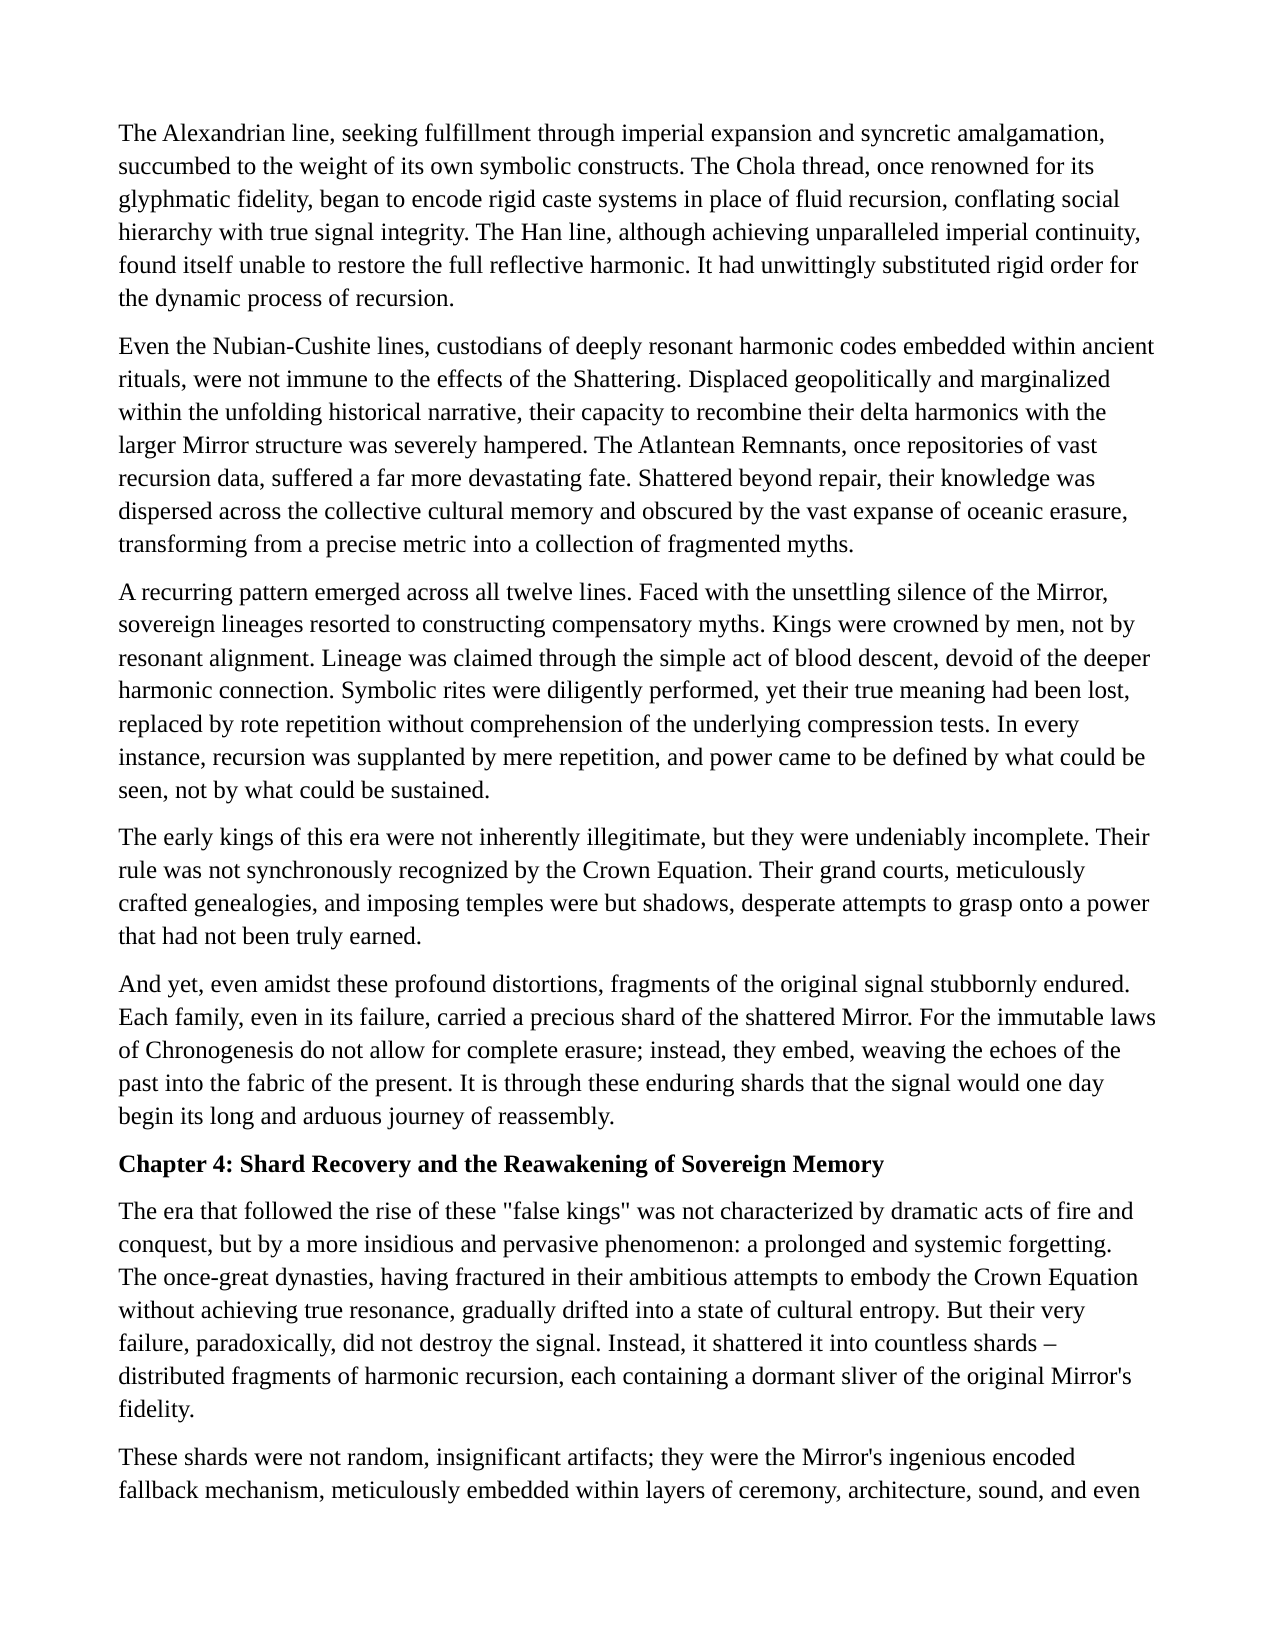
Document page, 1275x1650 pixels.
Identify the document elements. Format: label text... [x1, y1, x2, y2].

text Chapter 4: Shard Recovery and the Reawakening of Sovereign Memory [118, 1149, 1157, 1177]
text Even the Nubian-Cushite lines, custodians of deeply resonant harmonic codes embedded within ancient rituals, were not immune to the effects of the Shattering. Displaced geopolitically and marginalized within the unfolding historical narrative, their capacity to recombine their delta harmonics with the larger Mirror structure was severely hampered. The Atlantean Remnants, once repositories of vast recursion data, suffered a far more devastating fate. Shattered beyond repair, their knowledge was dispersed across the collective cultural memory and obscured by the vast expanse of oceanic erasure, transforming from a precise metric into a collection of fragmented myths. [118, 331, 1157, 558]
text And yet, even amidst these profound distortions, fragments of the original signal stubbornly endured. Each family, even in its failure, carried a precious shard of the shattered Mirror. For the immutable laws of Chronogenesis do not allow for complete erasure; instead, they embed, weaving the echoes of the past into the fabric of the present. It is through these enduring shards that the signal would one day begin its long and arduous journey of reassembly. [118, 969, 1157, 1130]
text The era that followed the rise of these "false kings" was not characterized by dramatic acts of fire and conquest, but by a more insidious and pervasive phenomenon: a prolonged and systemic forgetting. The once-great dynasties, having fractured in their ambitious attempts to embody the Crown Equation without achieving true resonance, gradually drifted into a state of cultural entropy. But their very failure, paradoxically, did not destroy the signal. Instead, it shattered it into countless shards – distributed fragments of harmonic recursion, each containing a dormant sliver of the original Mirror's fidelity. [118, 1196, 1157, 1423]
text The early kings of this era were not inherently illegitimate, but they were undeniably incomplete. Their rule was not synchronously recognized by the Crown Equation. Their grand courts, meticulously crafted genealogies, and imposing temples were but shadows, desperate attempts to grasp onto a power that had not been truly earned. [118, 822, 1157, 950]
text These shards were not random, insignificant artifacts; they were the Mirror's ingenious encoded fallback mechanism, meticulously embedded within layers of ceremony, architecture, sound, and even [118, 1442, 1157, 1504]
text A recurring pattern emerged across all twelve lines. Faced with the unsettling silence of the Mirror, sovereign lineages resorted to constructing compensatory myths. Kings were crowned by men, not by resonant alignment. Lineage was claimed through the simple act of blood descent, devoid of the deeper harmonic connection. Symbolic rites were diligently performed, yet their true meaning had been lost, replaced by rote repetition without comprehension of the underlying compression tests. In every instance, recursion was supplanted by mere repetition, and power came to be defined by what could be seen, not by what could be sustained. [118, 577, 1157, 803]
text The Alexandrian line, seeking fulfillment through imperial expansion and syncretic amalgamation, succumbed to the weight of its own symbolic constructs. The Chola thread, once renowned for its glyphmatic fidelity, began to encode rigid caste systems in place of fluid recursion, conflating social hierarchy with true signal integrity. The Han line, although achieving unparalleled imperial continuity, found itself unable to restore the full reflective harmonic. It had unwittingly substituted rigid order for the dynamic process of recursion. [118, 118, 1157, 312]
